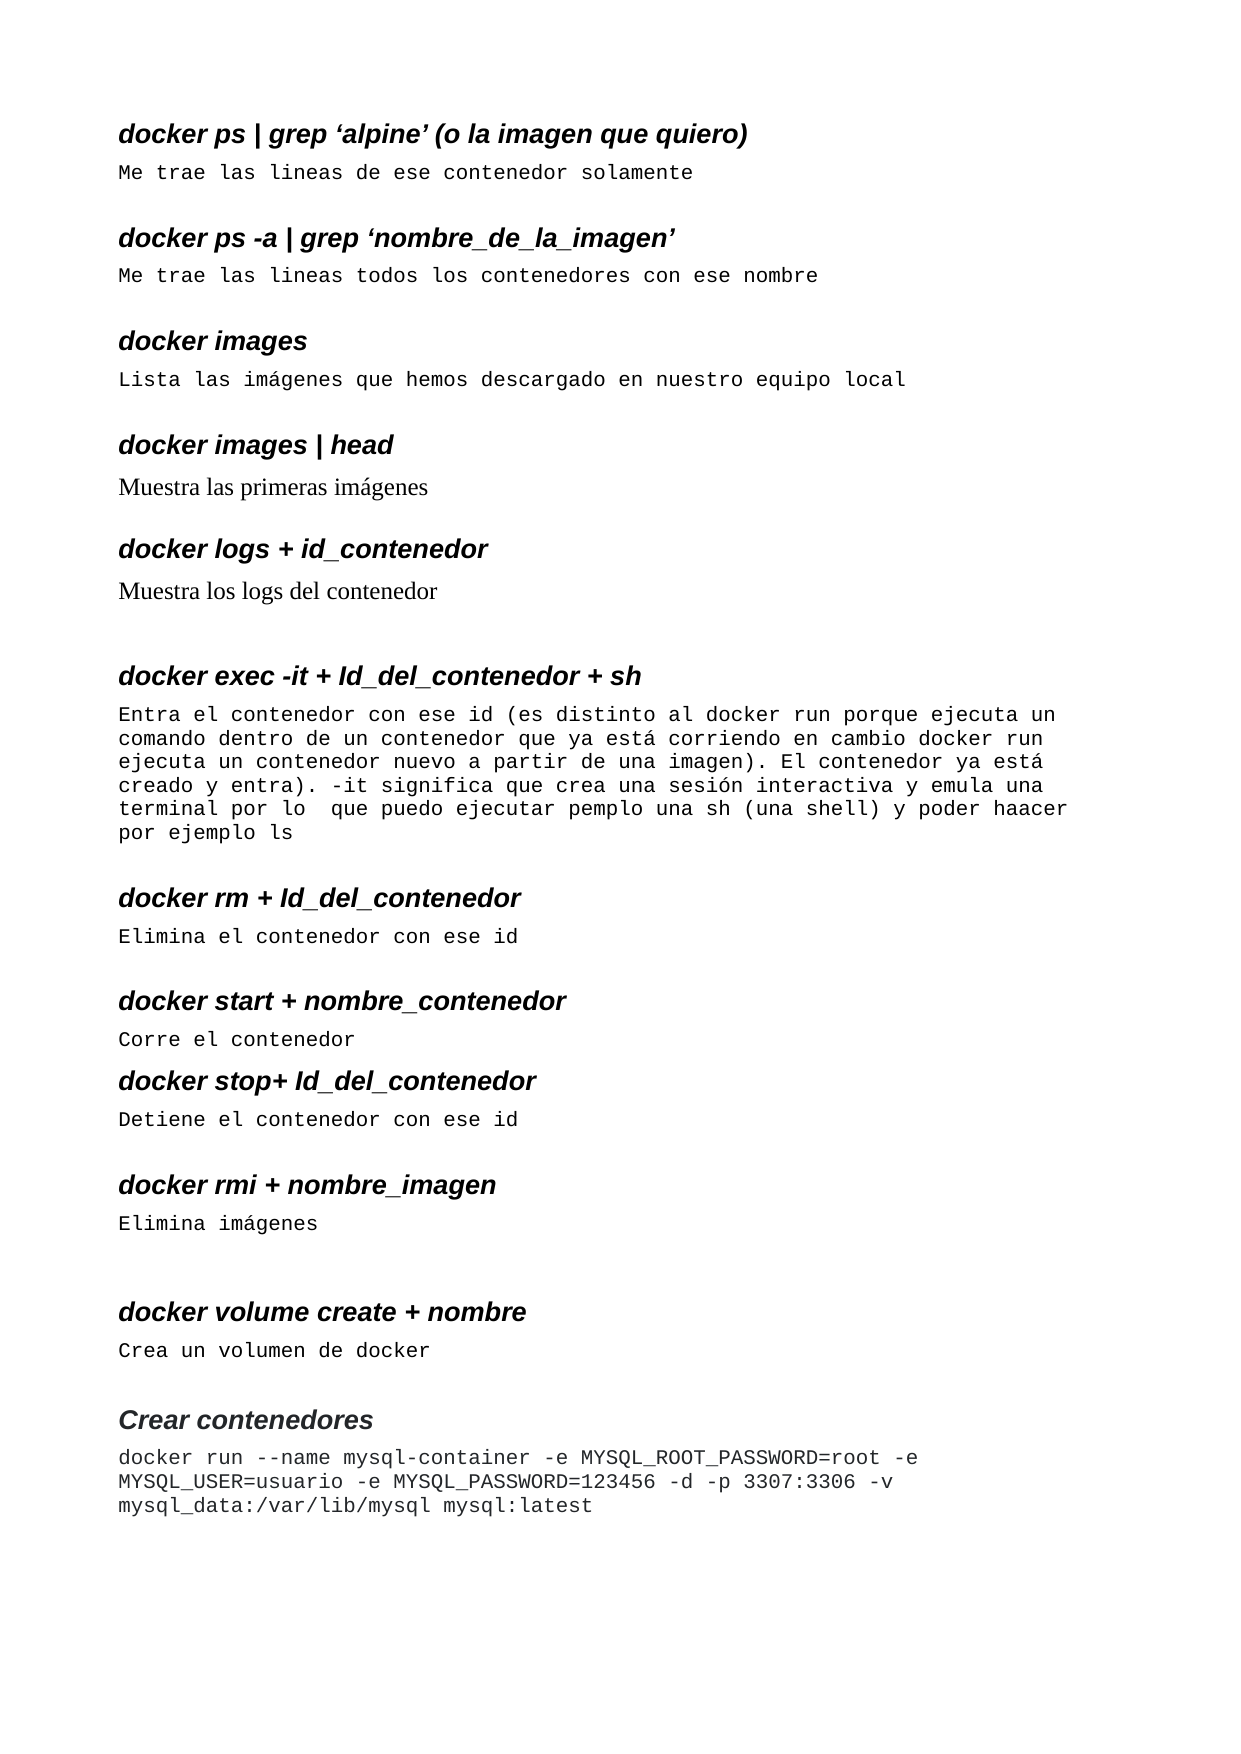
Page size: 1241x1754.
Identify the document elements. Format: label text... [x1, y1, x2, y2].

text Corre el contenedor [118, 1029, 1122, 1053]
subtitle docker exec -it + Id_del_contenedor + sh [118, 660, 1122, 691]
text Detiene el contenedor con ese id [118, 1109, 1122, 1133]
text Elimina el contenedor con ese id [118, 926, 1122, 949]
text Me trae las lineas todos los contenedores con ese nombre [118, 265, 1122, 289]
subtitle docker images [118, 325, 1122, 356]
text Entra el contenedor con ese id (es distinto al docker run porque ejecuta un comando dentro de un contenedor que ya está corriendo en cambio docker run ejecuta un contenedor nuevo a partir de una imagen). El contenedor ya está creado y entra). -it significa que crea una sesión interactiva y emula una terminal por lo que puedo ejecutar pemplo una sh (una shell) y poder haacer por ejemplo ls [118, 704, 1122, 846]
subtitle docker rmi + nombre_imagen [118, 1169, 1122, 1200]
text Lista las imágenes que hemos descargado en nuestro equipo local [118, 369, 1122, 393]
text docker run --name mysql-container -e MYSQL_ROOT_PASSWORD=root -e MYSQL_USER=usuario -e MYSQL_PASSWORD=123456 -d -p 3307:3306 -v mysql_data:/var/lib/mysql mysql:latest [118, 1447, 1122, 1518]
subtitle docker stop+ Id_del_contenedor [118, 1065, 1122, 1097]
subtitle Crear contenedores [118, 1404, 1122, 1435]
subtitle docker ps -a | grep ‘nombre_de_la_imagen’ [118, 222, 1122, 253]
subtitle docker images | head [118, 429, 1122, 460]
text Muestra las primeras imágenes [118, 472, 1122, 501]
subtitle docker logs + id_contenedor [118, 533, 1122, 564]
text Muestra los logs del contenedor [118, 576, 1122, 605]
text Elimina imágenes [118, 1213, 1122, 1236]
subtitle docker start + nombre_contenedor [118, 985, 1122, 1017]
text Me trae las lineas de ese contenedor solamente [118, 162, 1122, 186]
subtitle docker ps | grep ‘alpine’ (o la imagen que quiero) [118, 118, 1122, 149]
subtitle docker volume create + nombre [118, 1296, 1122, 1327]
subtitle docker rm + Id_del_contenedor [118, 882, 1122, 913]
text Crea un volumen de docker [118, 1340, 1122, 1363]
